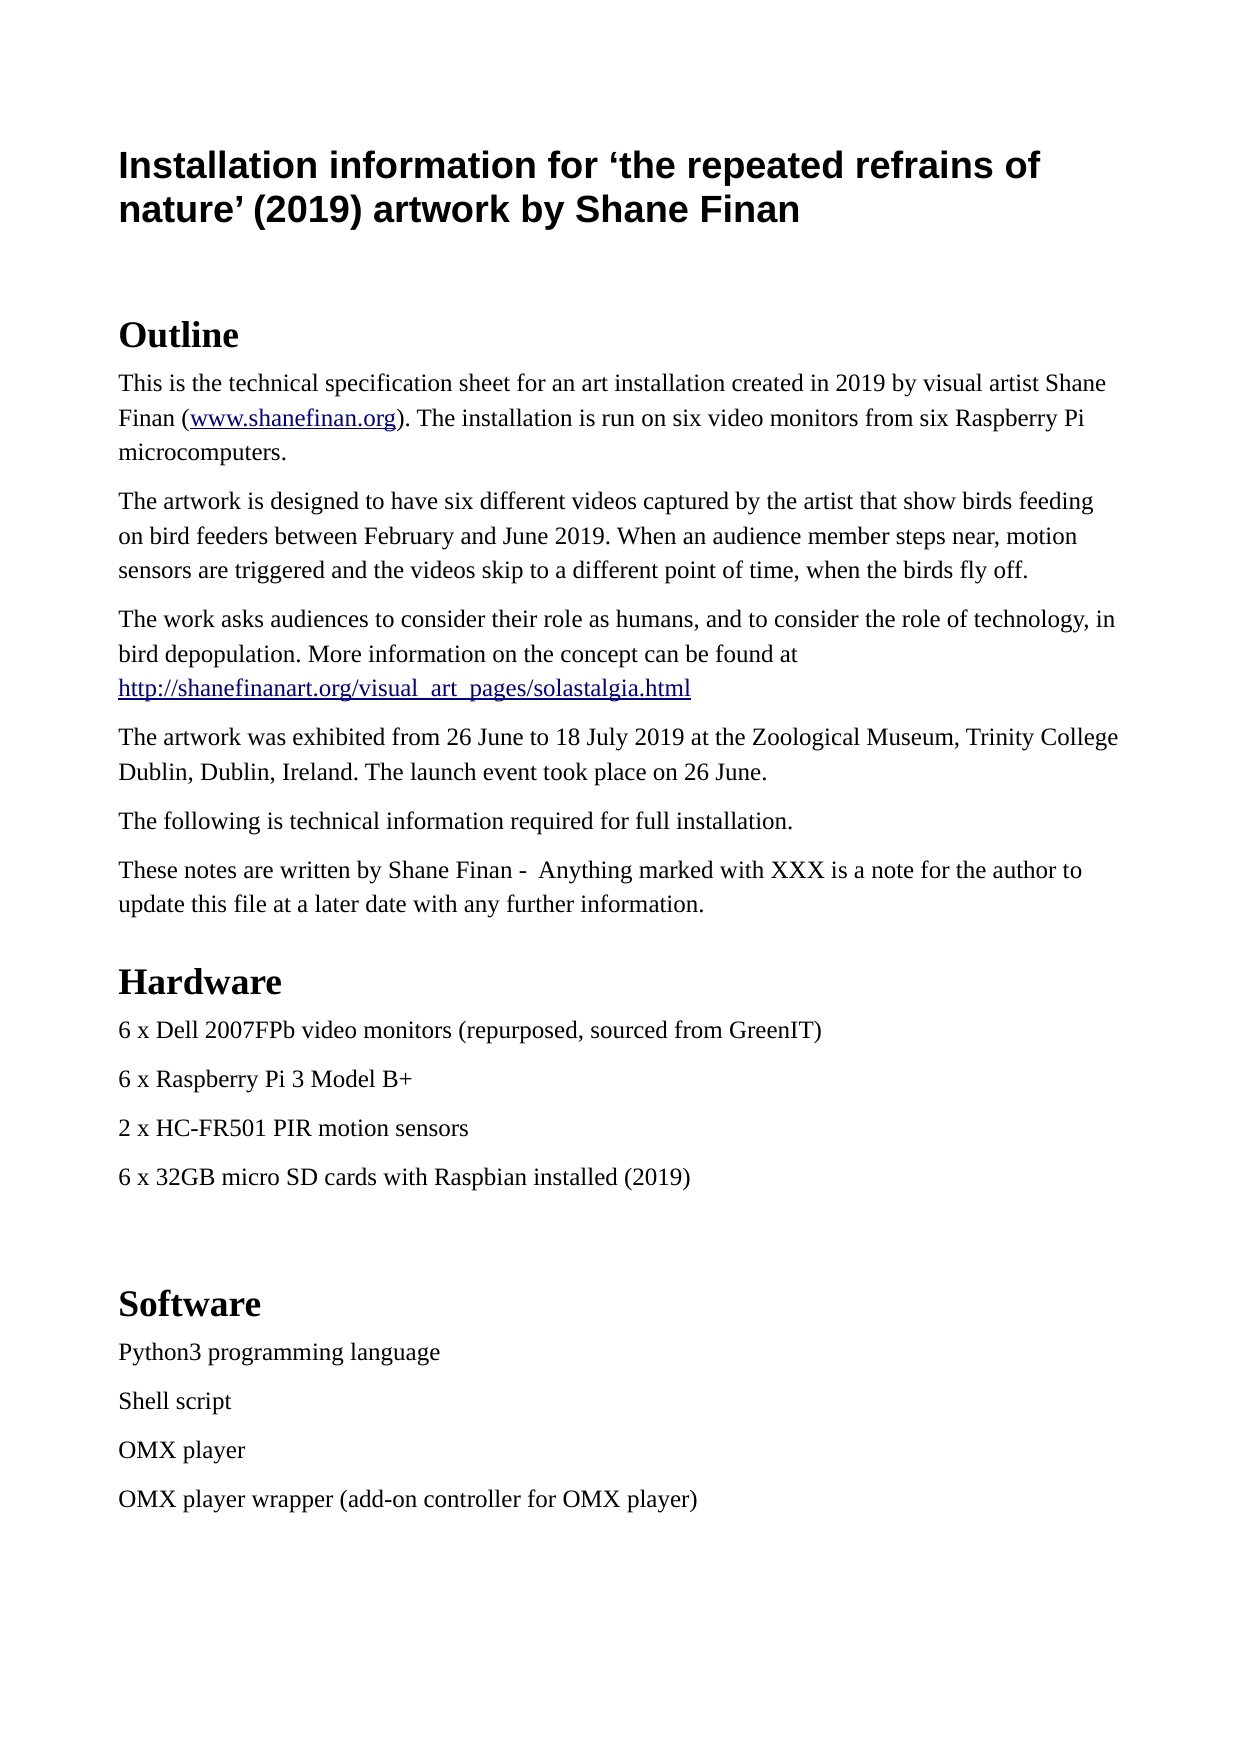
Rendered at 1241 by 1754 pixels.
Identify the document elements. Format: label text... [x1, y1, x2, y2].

text 6 x Dell 2007FPb video monitors (repurposed, sourced from GreenIT) [118, 1015, 1122, 1044]
text OMX player wrapper (add-on controller for OMX player) [118, 1484, 1122, 1513]
text These notes are written by Shane Finan - Anything marked with XXX is a note for the author to update this file at a later date with any further information. [118, 855, 1122, 918]
text The artwork was exhibited from 26 June to 18 July 2019 at the Zoological Museum, Trinity College Dublin, Dublin, Ireland. The launch event took place on 26 June. [118, 722, 1122, 786]
text 2 x HC-FR501 PIR motion sensors [118, 1113, 1122, 1142]
text Python3 programming language [118, 1337, 1122, 1366]
subtitle Hardware [118, 959, 1122, 1003]
text This is the technical specification sheet for an art installation created in 2019 by visual artist Shane Finan (www.shanefinan.org). The installation is run on six video monitors from six Raspberry Pi microcomputers. [118, 368, 1122, 466]
subtitle Outline [118, 313, 1122, 356]
text 6 x 32GB micro SD cards with Raspbian installed (2019) [118, 1162, 1122, 1191]
text The following is technical information required for full installation. [118, 806, 1122, 835]
subtitle Software [118, 1281, 1122, 1324]
text 6 x Raspberry Pi 3 Model B+ [118, 1064, 1122, 1093]
text The work asks audiences to consider their role as humans, and to consider the role of technology, in bird depopulation. More information on the concept can be found at http://shanefinanart.org/visual_art_pages/solastalgia.html [118, 604, 1122, 702]
text Shell script [118, 1386, 1122, 1415]
text The artwork is designed to have six different videos captured by the artist that show birds feeding on bird feeders between February and June 2019. When an audience member steps near, motion sensors are triggered and the videos skip to a different point of time, when the birds fly off. [118, 486, 1122, 584]
subtitle Installation information for ‘the repeated refrains of nature’ (2019) artwork by Shane Finan [118, 143, 1122, 230]
text OMX player [118, 1435, 1122, 1464]
